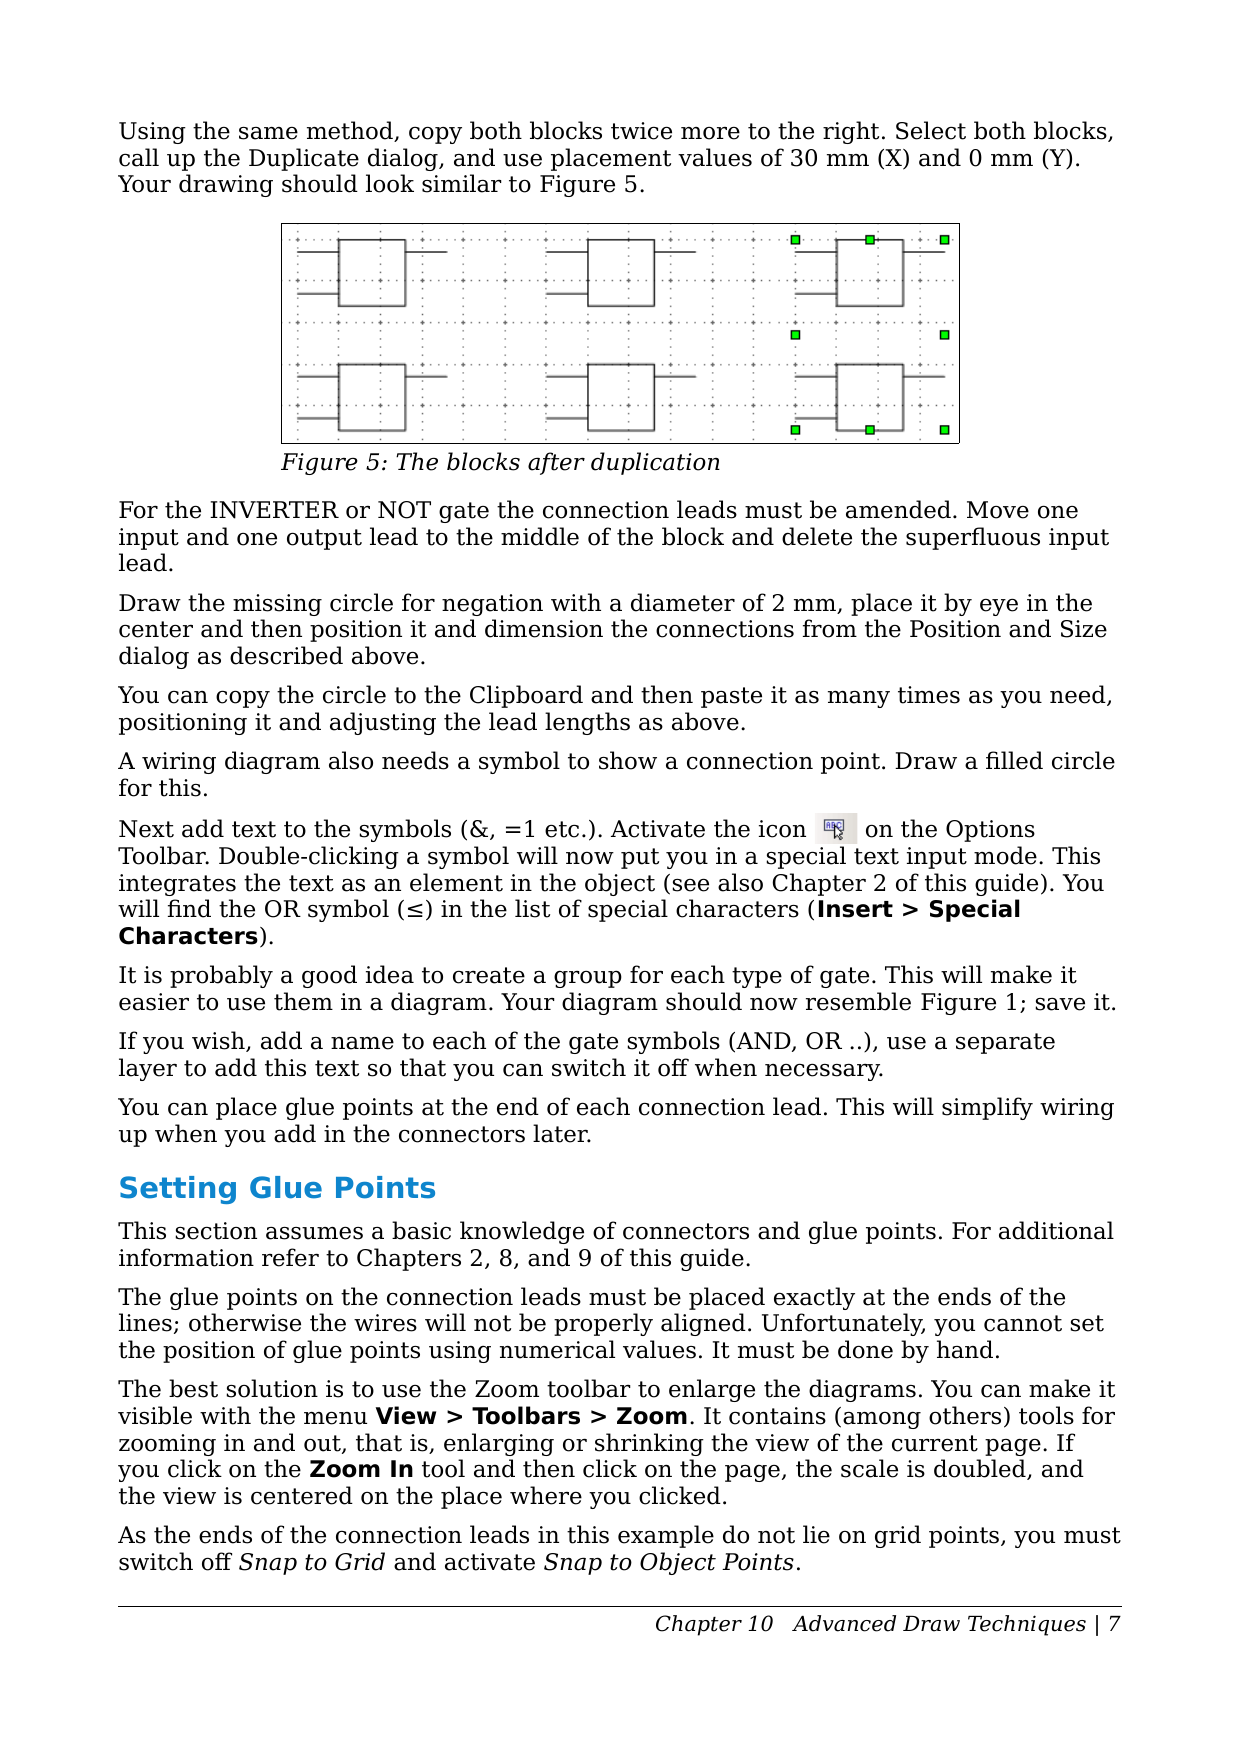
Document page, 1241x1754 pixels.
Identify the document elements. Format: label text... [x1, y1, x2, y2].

text You can place glue points at the end of each connection lead. This will simplify wiring up when you add in the connectors later. [118, 1094, 1122, 1147]
picture [814, 813, 858, 844]
text If you wish, add a name to each of the gate symbols (AND, OR ..), use a separate layer to add this text so that you can switch it off when necessary. [118, 1028, 1122, 1082]
text Draw the missing circle for negation with a diameter of 2 mm, place it by eye in the center and then position it and dimension the connections from the Position and Size dialog as described above. [118, 590, 1122, 670]
text Using the same method, copy both blocks twice more to the right. Select both blocks, call up the Duplicate dialog, and use placement values of 30 mm (X) and 0 mm (Y). Your drawing should look similar to Figure 5. [118, 118, 1122, 198]
text Figure 5: The blocks after duplication [281, 449, 959, 476]
text You can copy the circle to the Clipboard and then paste it as many times as you need, positioning it and adjusting the lead lengths as above. [118, 682, 1122, 736]
text For the INVERTER or NOT gate the connection leads must be amended. Move one input and one output lead to the middle of the block and delete the superfluous input lead. [118, 497, 1122, 577]
text Next add text to the symbols (&, =1 etc.). Activate the icon on the Options Toolbar. Double-clicking a symbol will now put you in a special text input mode. This integrates the text as an element in the object (see also Chapter 2 of this guide). You will find the OR symbol (≤) in the list of special characters (Insert > Special Characters). [118, 814, 1122, 950]
picture [282, 224, 959, 443]
text A wiring diagram also needs a symbol to show a connection point. Draw a filled circle for this. [118, 748, 1122, 801]
text This section assumes a basic knowledge of connectors and glue points. For additional information refer to Chapters 2, 8, and 9 of this guide. [118, 1218, 1122, 1271]
text It is probably a good idea to create a group for each type of gate. This will make it easier to use them in a diagram. Your diagram should now resemble Figure 1; save it. [118, 962, 1122, 1016]
text The glue points on the connection leads must be placed exactly at the ends of the lines; otherwise the wires will not be properly aligned. Unfortunately, you cannot set the position of glue points using numerical values. It must be done by hand. [118, 1284, 1122, 1364]
text As the ends of the connection leads in this example do not lie on grid points, you must switch off Snap to Grid and activate Snap to Object Points. [118, 1522, 1122, 1576]
subtitle Setting Glue Points [118, 1172, 1122, 1206]
text The best solution is to use the Zoom toolbar to enlarge the diagrams. You can make it visible with the menu View > Toolbars > Zoom. It contains (among others) tools for zooming in and out, that is, enlarging or shrinking the view of the current page. If you click on the Zoom In tool and then click on the page, the scale is doubled, and the view is centered on the place where you clicked. [118, 1376, 1122, 1510]
